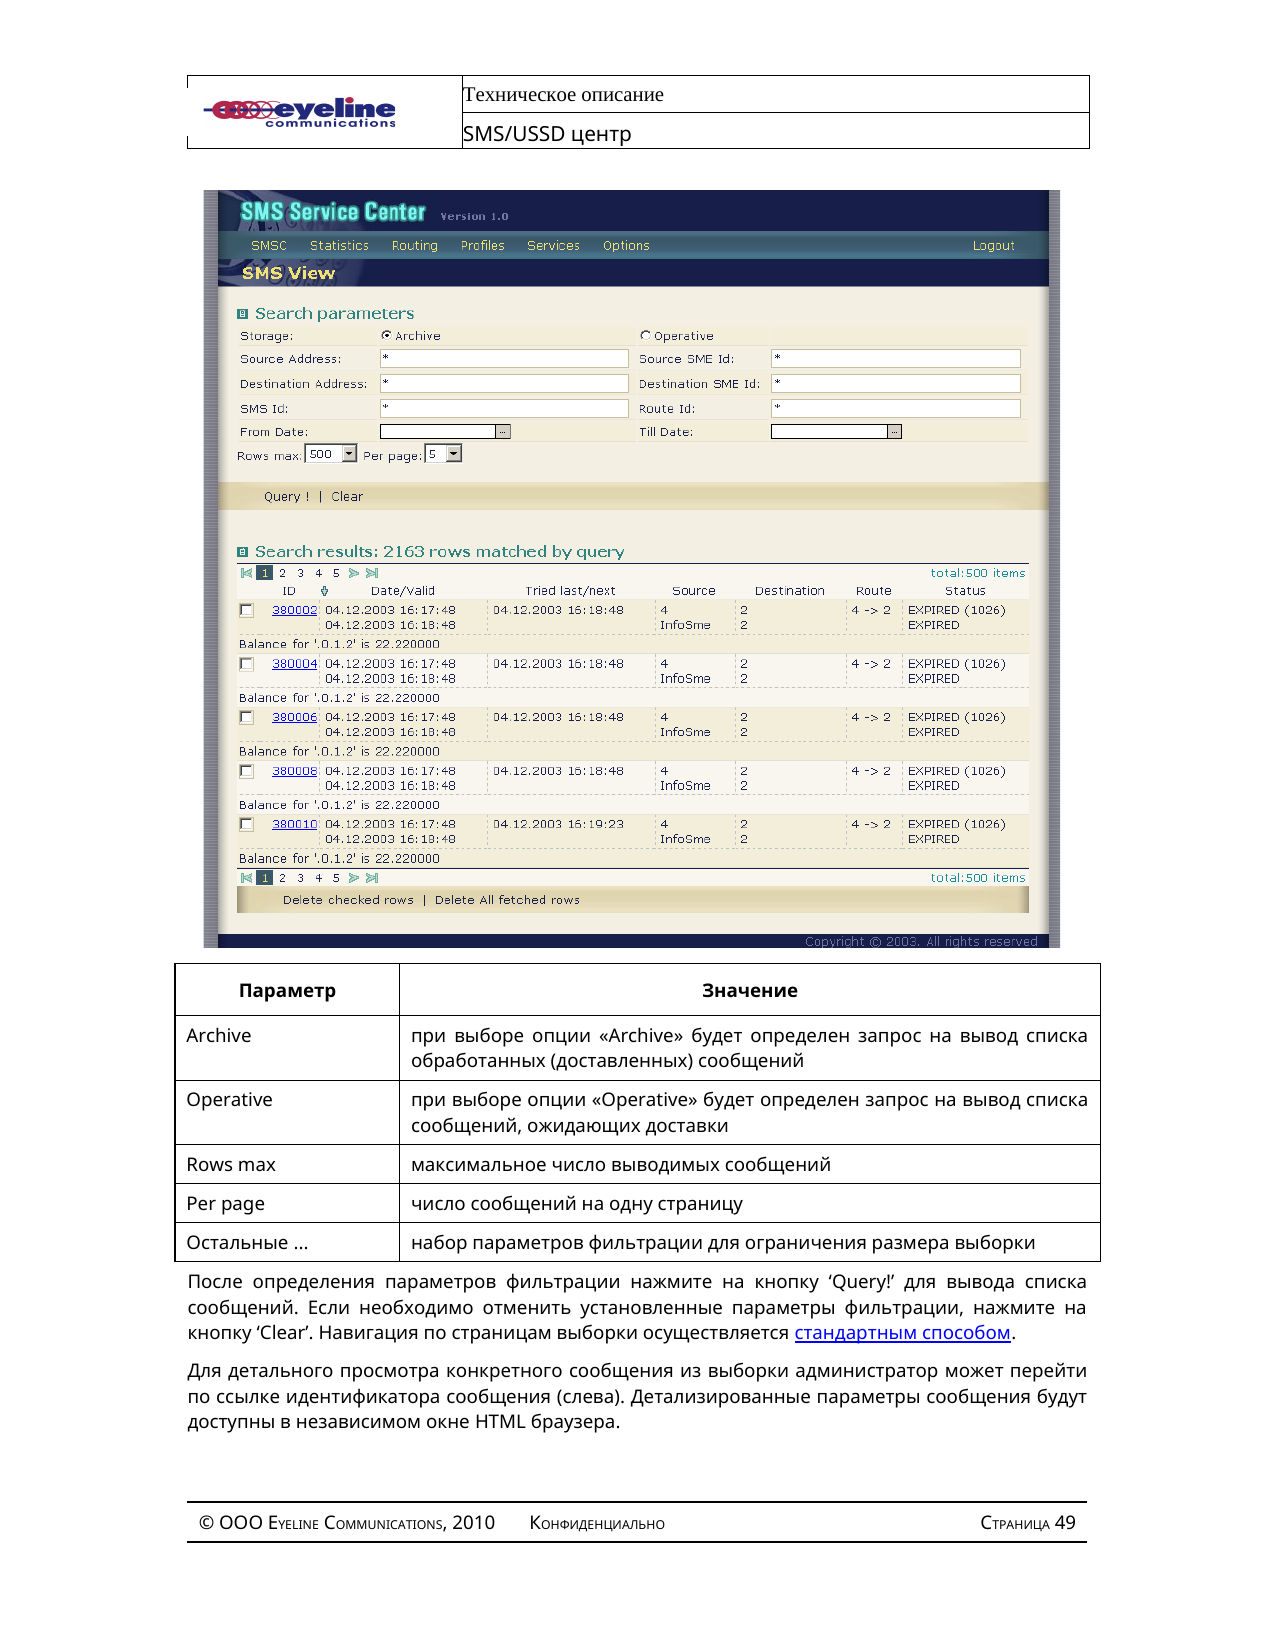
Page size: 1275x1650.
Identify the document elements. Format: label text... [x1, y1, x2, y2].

table_cell максимальное число выводимых сообщений [400, 1145, 1100, 1183]
table_cell число сообщений на одну страницу [400, 1184, 1100, 1222]
table_cell Остальные ... [176, 1223, 399, 1261]
table_header Значение [400, 964, 1100, 1015]
text Для детального просмотра конкретного сообщения из выборки администратор может перейти по ссылке идентификатора сообщения (слева). Детализированные параметры сообщения будут доступны в независимом окне HTML браузера. [187, 1358, 1088, 1434]
table_cell Archive [176, 1016, 399, 1079]
picture [203, 97, 396, 127]
table_cell Rows max [176, 1145, 399, 1183]
text После определения параметров фильтрации нажмите на кнопку ‘Query!’ для вывода списка сообщений. Если необходимо отменить установленные параметры фильтрации, нажмите на кнопку ‘Clear’. Навигация по страницам выборки осуществляется стандартным способом. [187, 1268, 1088, 1345]
table_cell при выборе опции «Archive» будет определен запрос на вывод списка обработанных (доставленных) сообщений [400, 1016, 1100, 1079]
picture [203, 190, 1061, 948]
table_header Параметр [176, 964, 399, 1015]
table_cell набор параметров фильтрации для ограничения размера выборки [400, 1223, 1100, 1261]
table_cell при выборе опции «Operative» будет определен запрос на вывод списка сообщений, ожидающих доставки [400, 1081, 1100, 1144]
table_cell Per page [176, 1184, 399, 1222]
table_cell Operative [176, 1081, 399, 1144]
